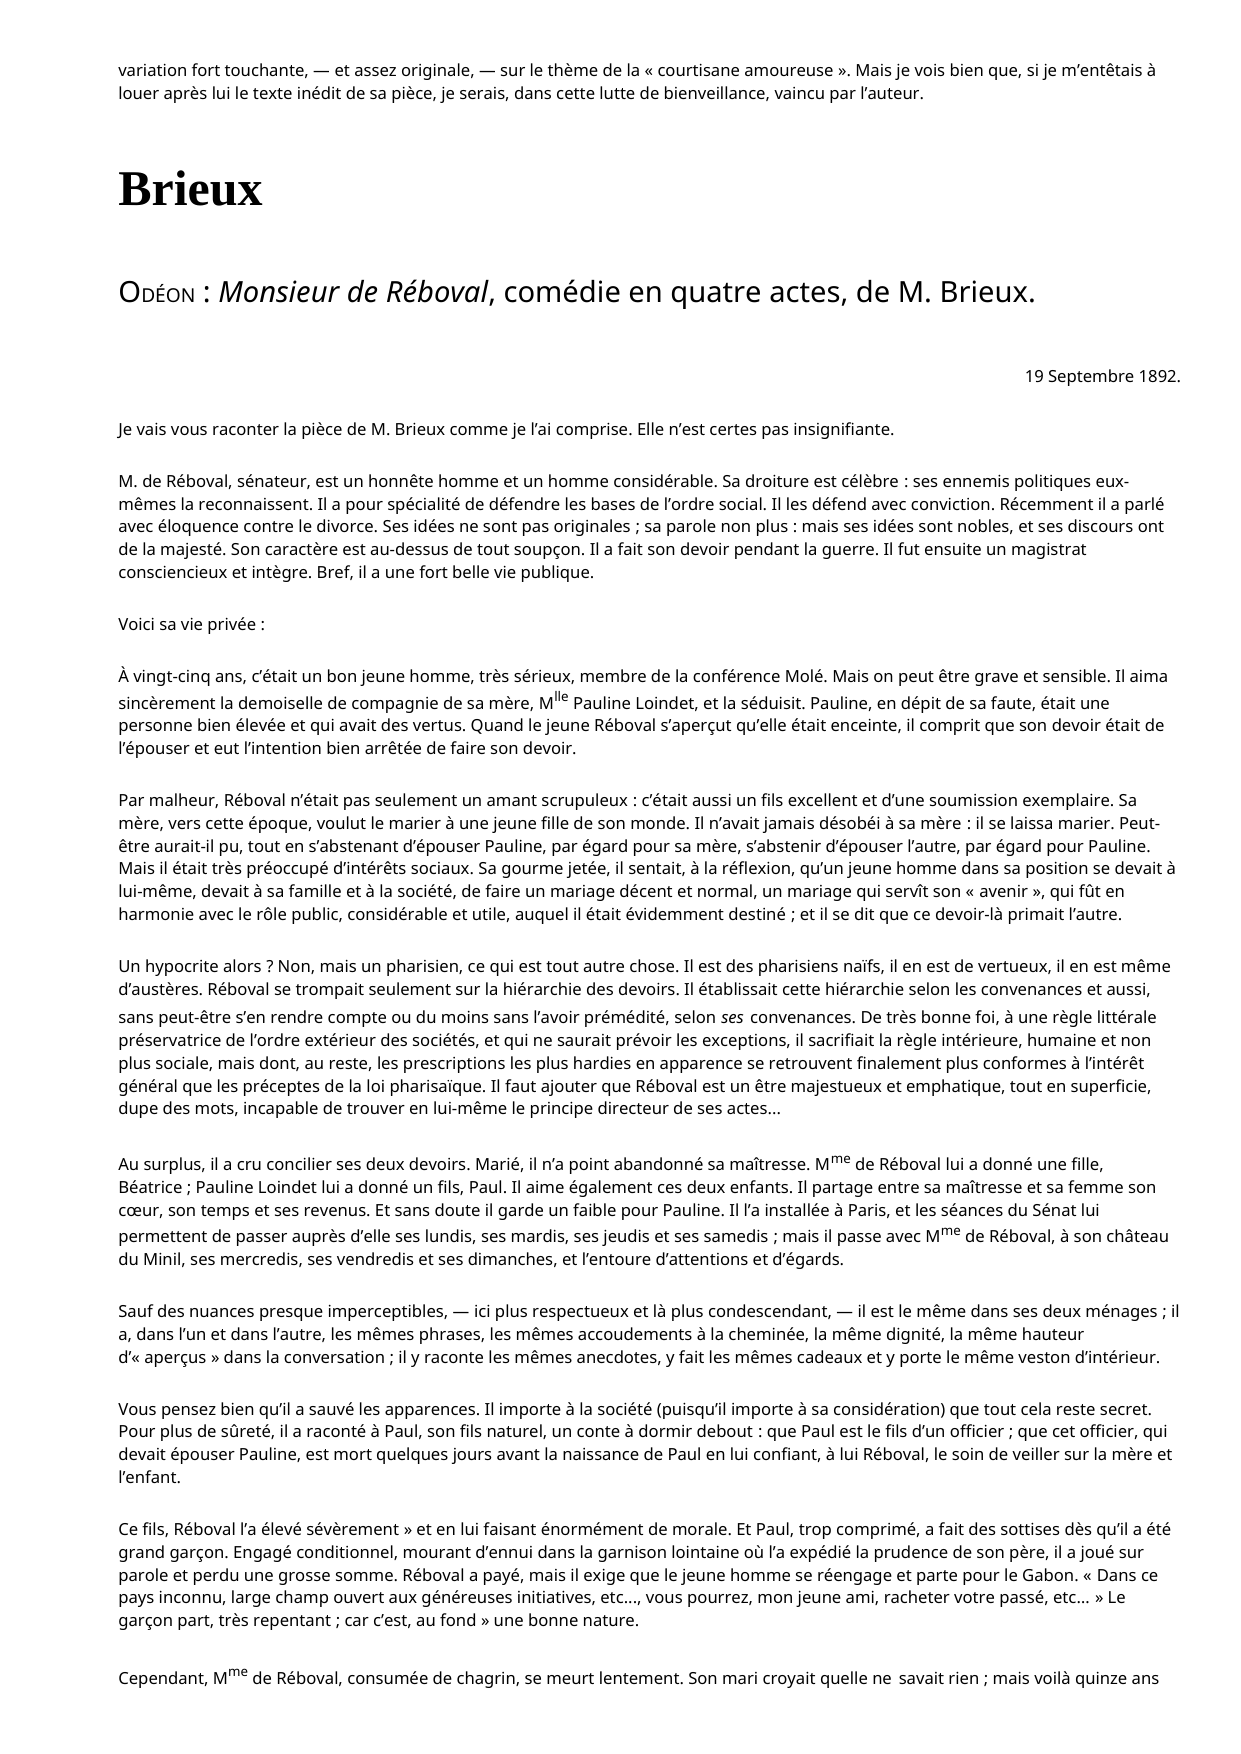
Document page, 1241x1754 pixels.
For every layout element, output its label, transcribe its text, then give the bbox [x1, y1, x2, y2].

text Un hypocrite alors ? Non, mais un pharisien, ce qui est tout autre chose. Il est des pharisiens naïfs, il en est de vertueux, il en est même d’austères. Réboval se trompait seulement sur la hiérarchie des devoirs. Il établissait cette hiérarchie selon les convenances et aussi, sans peut-être s’en rendre compte ou du moins sans l’avoir prémédité, selon ses convenances. De très bonne foi, à une règle littérale préservatrice de l’ordre extérieur des sociétés, et qui ne saurait prévoir les exceptions, il sacrifiait la règle intérieure, humaine et non plus sociale, mais dont, au reste, les prescriptions les plus hardies en apparence se retrouvent finalement plus conformes à l’intérêt général que les préceptes de la loi pharisaïque. Il faut ajouter que Réboval est un être majestueux et emphatique, tout en superficie, dupe des mots, incapable de trouver en lui-même le principe directeur de ses actes... [118, 954, 1181, 1119]
text Par malheur, Réboval n’était pas seulement un amant scrupuleux : c’était aussi un fils excellent et d’une soumission exemplaire. Sa mère, vers cette époque, voulut le marier à une jeune fille de son monde. Il n’avait jamais désobéi à sa mère : il se laissa marier. Peut-être aurait-il pu, tout en s’abstenant d’épouser Pauline, par égard pour sa mère, s’abstenir d’épouser l’autre, par égard pour Pauline. Mais il était très préoccupé d’intérêts sociaux. Sa gourme jetée, il sentait, à la réflexion, qu’un jeune homme dans sa position se devait à lui-même, devait à sa famille et à la société, de faire un mariage décent et normal, un mariage qui servît son « avenir », qui fût en harmonie avec le rôle public, considérable et utile, auquel il était évidemment destiné ; et il se dit que ce devoir-là primait l’autre. [118, 789, 1181, 925]
subtitle Odéon : Monsieur de Réboval, comédie en quatre actes, de M. Brieux. [118, 271, 1181, 311]
text Vous pensez bien qu’il a sauvé les apparences. Il importe à la société (puisqu’il importe à sa considération) que tout cela reste secret. Pour plus de sûreté, il a raconté à Paul, son fils naturel, un conte à dormir debout : que Paul est le fils d’un officier ; que cet officier, qui devait épouser Pauline, est mort quelques jours avant la naissance de Paul en lui confiant, à lui Réboval, le soin de veiller sur la mère et l’enfant. [118, 1397, 1181, 1488]
text À vingt-cinq ans, c’était un bon jeune homme, très sérieux, membre de la conférence Molé. Mais on peut être grave et sensible. Il aima sincèrement la demoiselle de compagnie de sa mère, Mlle Pauline Loindet, et la séduisit. Pauline, en dépit de sa faute, était une personne bien élevée et qui avait des vertus. Quand le jeune Réboval s’aperçut qu’elle était enceinte, il comprit que son devoir était de l’épouser et eut l’intention bien arrêtée de faire son devoir. [118, 665, 1181, 759]
text Je vais vous raconter la pièce de M. Brieux comme je l’ai comprise. Elle n’est certes pas insignifiante. [118, 417, 1181, 440]
text variation fort touchante, — et assez originale, — sur le thème de la « courtisane amoureuse ». Mais je vois bien que, si je m’entêtais à louer après lui le texte inédit de sa pièce, je serais, dans cette lutte de bienveillance, vaincu par l’auteur. [118, 59, 1181, 104]
text Voici sa vie privée : [118, 612, 1181, 635]
subtitle 19 Septembre 1892. [118, 365, 1181, 388]
text M. de Réboval, sénateur, est un honnête homme et un homme considérable. Sa droiture est célèbre : ses ennemis politiques eux-mêmes la reconnaissent. Il a pour spécialité de défendre les bases de l’ordre social. Il les défend avec conviction. Récemment il a parlé avec éloquence contre le divorce. Ses idées ne sont pas originales ; sa parole non plus : mais ses idées sont nobles, et ses discours ont de la majesté. Son caractère est au-dessus de tout soupçon. Il a fait son devoir pendant la guerre. Il fut ensuite un magistrat consciencieux et intègre. Bref, il a une fort belle vie publique. [118, 469, 1181, 583]
subtitle BRIEUX [118, 159, 1181, 216]
text Au surplus, il a cru concilier ses deux devoirs. Marié, il n’a point abandonné sa maîtresse. Mme de Réboval lui a donné une fille, Béatrice ; Pauline Loindet lui a donné un fils, Paul. Il aime également ces deux enfants. Il partage entre sa maîtresse et sa femme son cœur, son temps et ses revenus. Et sans doute il garde un faible pour Pauline. Il l’a installée à Paris, et les séances du Sénat lui permettent de passer auprès d’elle ses lundis, ses mardis, ses jeudis et ses samedis ; mais il passe avec Mme de Réboval, à son château du Minil, ses mercredis, ses vendredis et ses dimanches, et l’entoure d’attentions et d’égards. [118, 1149, 1181, 1270]
text Ce fils, Réboval l’a élevé sévèrement » et en lui faisant énormément de morale. Et Paul, trop comprimé, a fait des sottises dès qu’il a été grand garçon. Engagé conditionnel, mourant d’ennui dans la garnison lointaine où l’a expédié la prudence de son père, il a joué sur parole et perdu une grosse somme. Réboval a payé, mais il exige que le jeune homme se réengage et parte pour le Gabon. « Dans ce pays inconnu, large champ ouvert aux généreuses initiatives, etc..., vous pourrez, mon jeune ami, racheter votre passé, etc… » Le garçon part, très repentant ; car c’est, au fond » une bonne nature. [118, 1518, 1181, 1631]
text Cependant, Mme de Réboval, consumée de chagrin, se meurt lentement. Son mari croyait quelle ne savait rien ; mais voilà quinze ans [118, 1661, 1181, 1689]
text Sauf des nuances presque imperceptibles, — ici plus respectueux et là plus condescendant, — il est le même dans ses deux ménages ; il a, dans l’un et dans l’autre, les mêmes phrases, les mêmes accoudements à la cheminée, la même dignité, la même hauteur d’« aperçus » dans la conversation ; il y raconte les mêmes anecdotes, y fait les mêmes cadeaux et y porte le même veston d’intérieur. [118, 1300, 1181, 1368]
